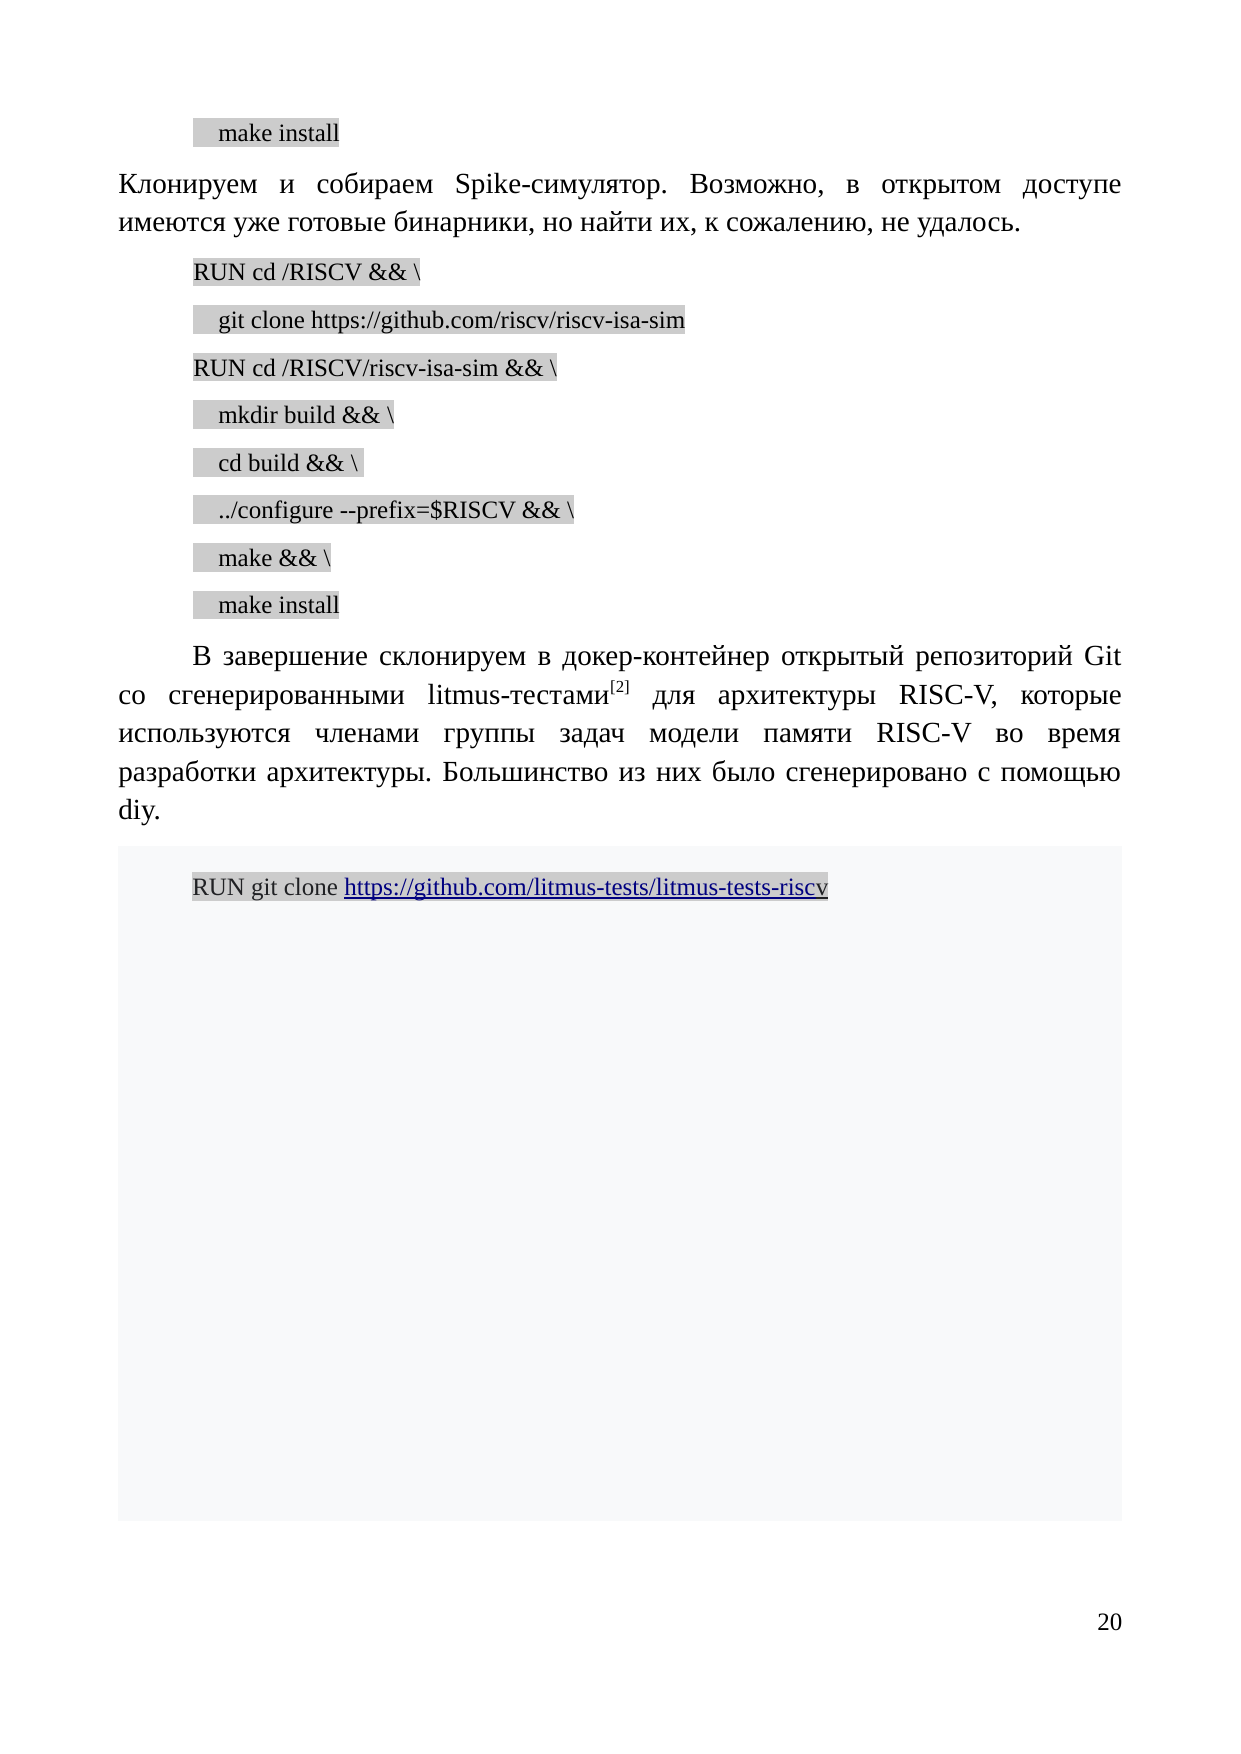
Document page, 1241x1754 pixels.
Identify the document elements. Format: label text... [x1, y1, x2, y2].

text cd build && \ [193, 448, 1122, 477]
text ../configure --prefix=$RISCV && \ [193, 495, 1122, 524]
text В завершение склонируем в докер-контейнер открытый репозиторий Git со сгенерированными litmus-тестами[2] для архитектуры RISC-V, которые используются членами группы задач модели памяти RISC-V во время разработки архитектуры. Большинство из них было сгенерировано с помощью diy. [118, 638, 1122, 826]
text RUN cd /RISCV && \ [193, 257, 1122, 286]
text make install [193, 118, 1122, 147]
text mkdir build && \ [193, 400, 1122, 429]
text git clone https://github.com/riscv/riscv-isa-sim [193, 305, 1122, 334]
text RUN cd /RISCV/riscv-isa-sim && \ [193, 353, 1122, 381]
text RUN git clone https://github.com/litmus-tests/litmus-tests-riscv [118, 846, 1122, 902]
text make install [193, 591, 1122, 619]
text Клонируем и собираем Spike-симулятор. Возможно, в открытом доступе имеются уже готовые бинарники, но найти их, к сожалению, не удалось. [118, 166, 1122, 238]
text make && \ [193, 543, 1122, 572]
